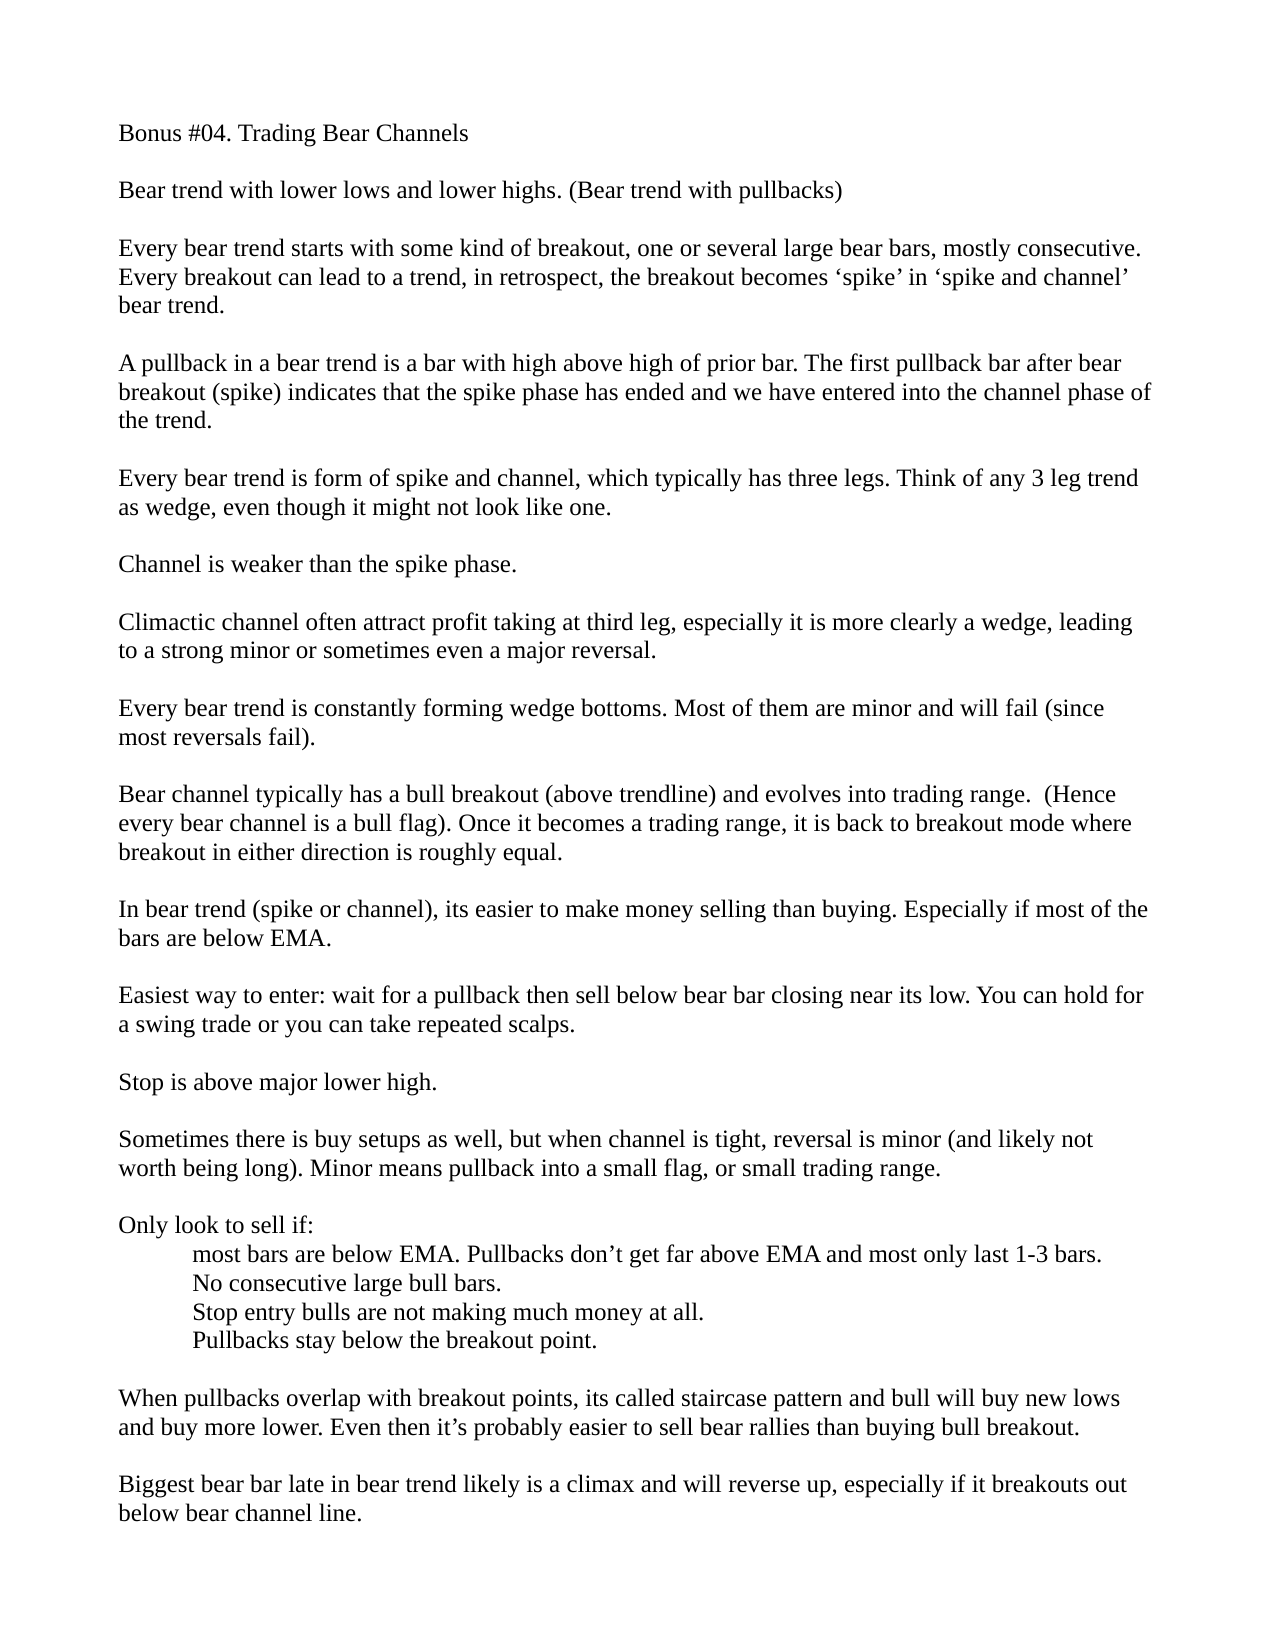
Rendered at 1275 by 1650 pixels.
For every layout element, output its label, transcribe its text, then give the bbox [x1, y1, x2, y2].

text Every bear trend is constantly forming wedge bottoms. Most of them are minor and will fail (since most reversals fail). [118, 693, 1157, 751]
text Bear channel typically has a bull breakout (above trendline) and evolves into trading range. (Hence every bear channel is a bull flag). Once it becomes a trading range, it is back to breakout mode where breakout in either direction is roughly equal. [118, 779, 1157, 866]
text Biggest bear bar late in bear trend likely is a climax and will reverse up, especially if it breakouts out below bear channel line. [118, 1469, 1157, 1527]
text Sometimes there is buy setups as well, but when channel is tight, reversal is minor (and likely not worth being long). Minor means pullback into a small flag, or small trading range. [118, 1124, 1157, 1182]
text Climactic channel often attract profit taking at third leg, especially it is more clearly a wedge, leading to a strong minor or sometimes even a major reversal. [118, 607, 1157, 664]
text most bars are below EMA. Pullbacks don’t get far above EMA and most only last 1-3 bars. [118, 1239, 1157, 1268]
text Bear trend with lower lows and lower highs. (Bear trend with pullbacks) [118, 176, 1157, 204]
text Only look to sell if: [118, 1211, 1157, 1239]
text Bonus #04. Trading Bear Channels [118, 118, 1157, 147]
text Every bear trend is form of spike and channel, which typically has three legs. Think of any 3 leg trend as wedge, even though it might not look like one. [118, 463, 1157, 521]
text No consecutive large bull bars. [118, 1268, 1157, 1297]
text Every bear trend starts with some kind of breakout, one or several large bear bars, mostly consecutive. Every breakout can lead to a trend, in retrospect, the breakout becomes ‘spike’ in ‘spike and channel’ bear trend. [118, 233, 1157, 319]
text When pullbacks overlap with breakout points, its called staircase pattern and bull will buy new lows and buy more lower. Even then it’s probably easier to sell bear rallies than buying bull breakout. [118, 1383, 1157, 1441]
text A pullback in a bear trend is a bar with high above high of prior bar. The first pullback bar after bear breakout (spike) indicates that the spike phase has ended and we have entered into the channel phase of the trend. [118, 348, 1157, 434]
text Stop entry bulls are not making much money at all. [118, 1297, 1157, 1326]
text Stop is above major lower high. [118, 1067, 1157, 1096]
text Easiest way to enter: wait for a pullback then sell below bear bar closing near its low. You can hold for a swing trade or you can take repeated scalps. [118, 981, 1157, 1038]
text In bear trend (spike or channel), its easier to make money selling than buying. Especially if most of the bars are below EMA. [118, 894, 1157, 952]
text Channel is weaker than the spike phase. [118, 549, 1157, 578]
text Pullbacks stay below the breakout point. [118, 1326, 1157, 1354]
